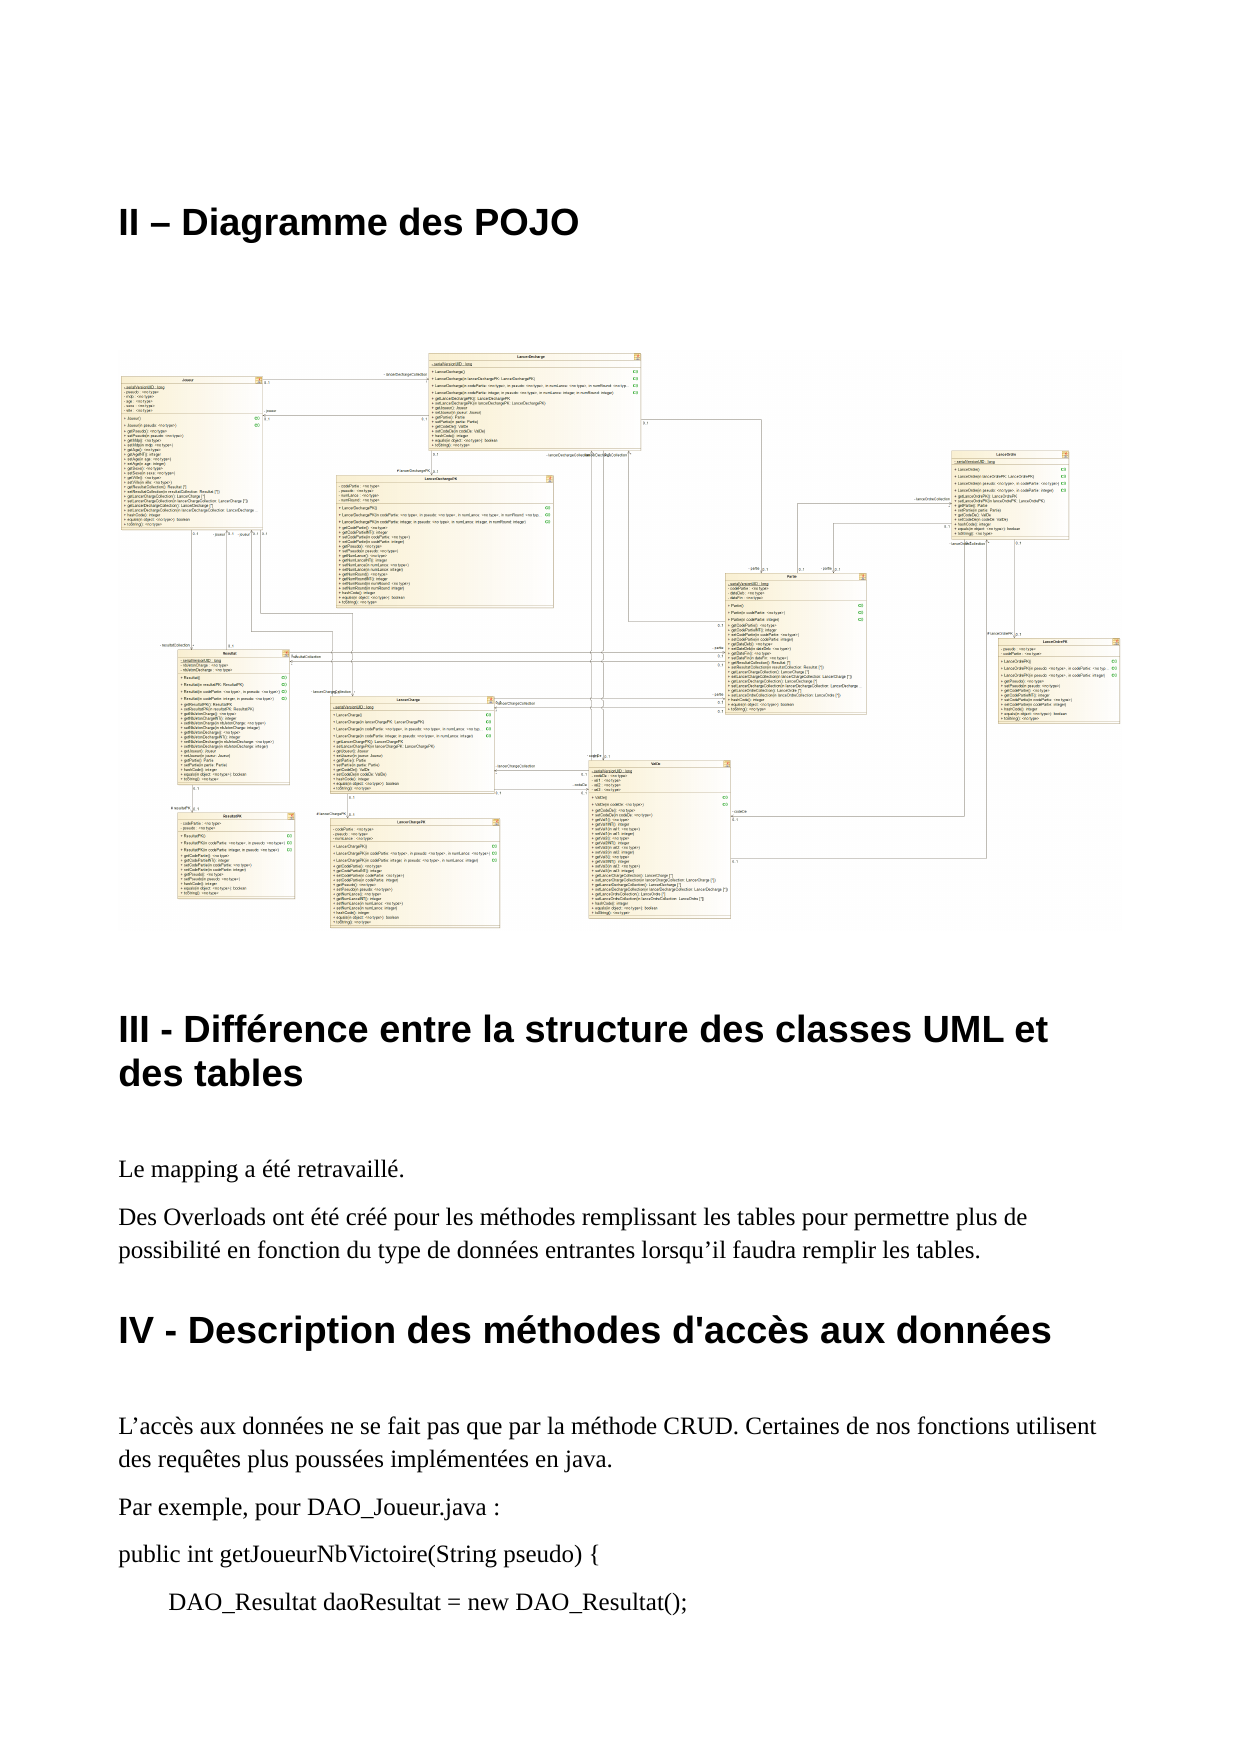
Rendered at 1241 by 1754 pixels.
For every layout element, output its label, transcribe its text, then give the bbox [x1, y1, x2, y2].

text public int getJoueurNbVictoire(String pseudo) { [118, 1539, 1122, 1568]
text L’accès aux données ne se fait pas que par la méthode CRUD. Certaines de nos fonctions utilisent des requêtes plus poussées implémentées en java. [118, 1411, 1122, 1473]
subtitle IV - Description des méthodes d'accès aux données [118, 1308, 1122, 1351]
text Par exemple, pour DAO_Joueur.java : [118, 1492, 1122, 1521]
subtitle II – Diagramme des POJO [118, 199, 1122, 243]
picture [118, 350, 1123, 931]
text DAO_Resultat daoResultat = new DAO_Resultat(); [118, 1587, 1122, 1616]
text Des Overloads ont été créé pour les méthodes remplissant les tables pour permettre plus de possibilité en fonction du type de données entrantes lorsqu’il faudra remplir les tables. [118, 1202, 1122, 1264]
subtitle III - Différence entre la structure des classes UML et des tables [118, 1007, 1122, 1094]
text Le mapping a été retravaillé. [118, 1154, 1122, 1183]
